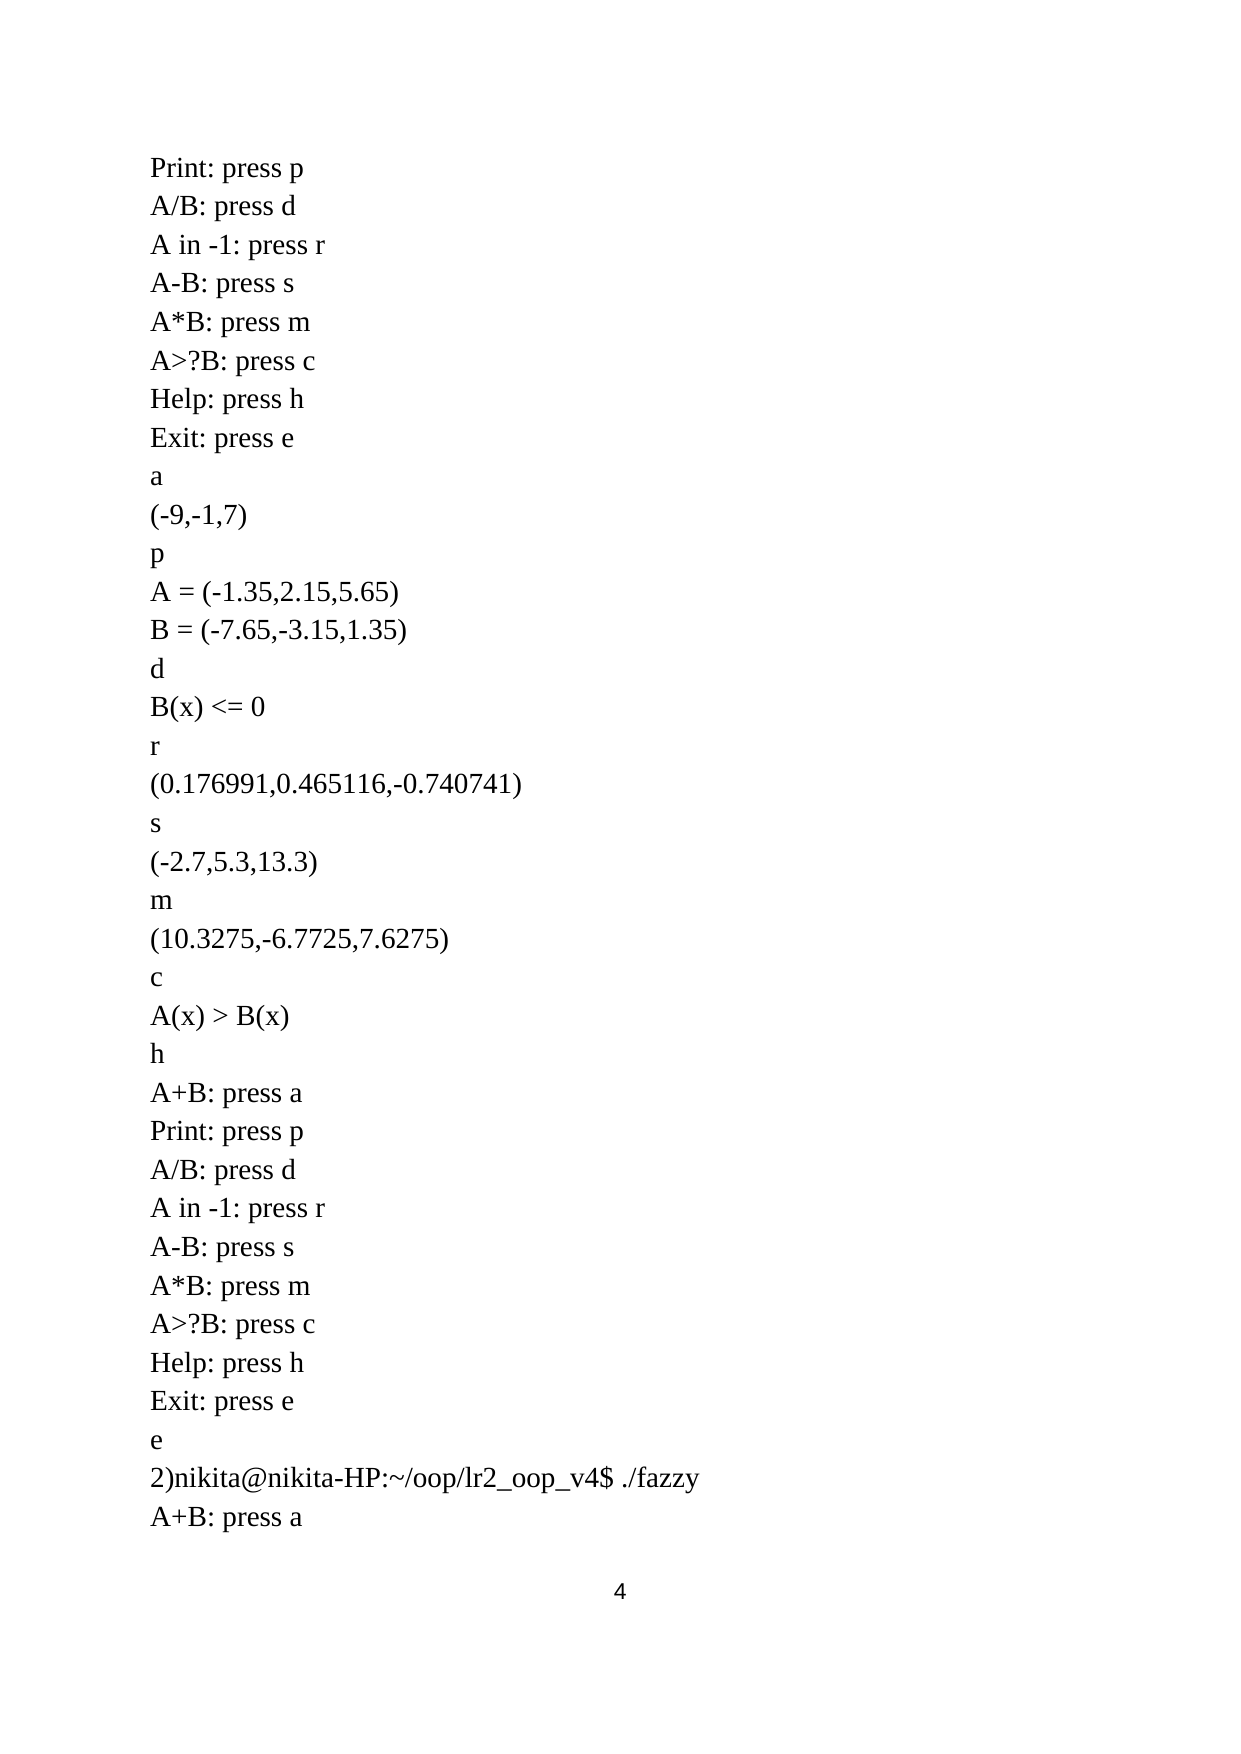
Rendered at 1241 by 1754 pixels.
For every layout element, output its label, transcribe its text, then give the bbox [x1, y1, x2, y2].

text (0.176991,0.465116,-0.740741) [150, 767, 1090, 800]
text Help: press h [150, 381, 1090, 415]
text (-9,-1,7) [150, 497, 1090, 530]
text Exit: press e [150, 1383, 1090, 1417]
text h [150, 1036, 1090, 1070]
text d [150, 651, 1090, 684]
text A/B: press d [150, 1152, 1090, 1186]
text p [150, 535, 1090, 569]
text s [150, 805, 1090, 839]
text A+B: press a [150, 1075, 1090, 1108]
text m [150, 882, 1090, 916]
text Print: press p [150, 1113, 1090, 1147]
text A*B: press m [150, 1268, 1090, 1301]
text Print: press p [150, 150, 1090, 183]
text A = (-1.35,2.15,5.65) [150, 574, 1090, 607]
text e [150, 1422, 1090, 1455]
text A in -1: press r [150, 227, 1090, 261]
text B = (-7.65,-3.15,1.35) [150, 612, 1090, 646]
text A(x) > B(x) [150, 998, 1090, 1031]
text (10.3275,-6.7725,7.6275) [150, 921, 1090, 954]
text A*B: press m [150, 304, 1090, 338]
text A-B: press s [150, 266, 1090, 299]
text Exit: press e [150, 420, 1090, 453]
text A>?B: press c [150, 343, 1090, 376]
text r [150, 728, 1090, 762]
text c [150, 959, 1090, 993]
text A+B: press a [150, 1499, 1090, 1532]
text (-2.7,5.3,13.3) [150, 844, 1090, 877]
text B(x) <= 0 [150, 689, 1090, 723]
text a [150, 458, 1090, 492]
text A>?B: press c [150, 1306, 1090, 1340]
text A in -1: press r [150, 1191, 1090, 1224]
text A-B: press s [150, 1229, 1090, 1263]
text Help: press h [150, 1345, 1090, 1378]
text A/B: press d [150, 188, 1090, 222]
text 2)nikita@nikita-HP:~/oop/lr2_oop_v4$ ./fazzy [150, 1460, 1090, 1494]
